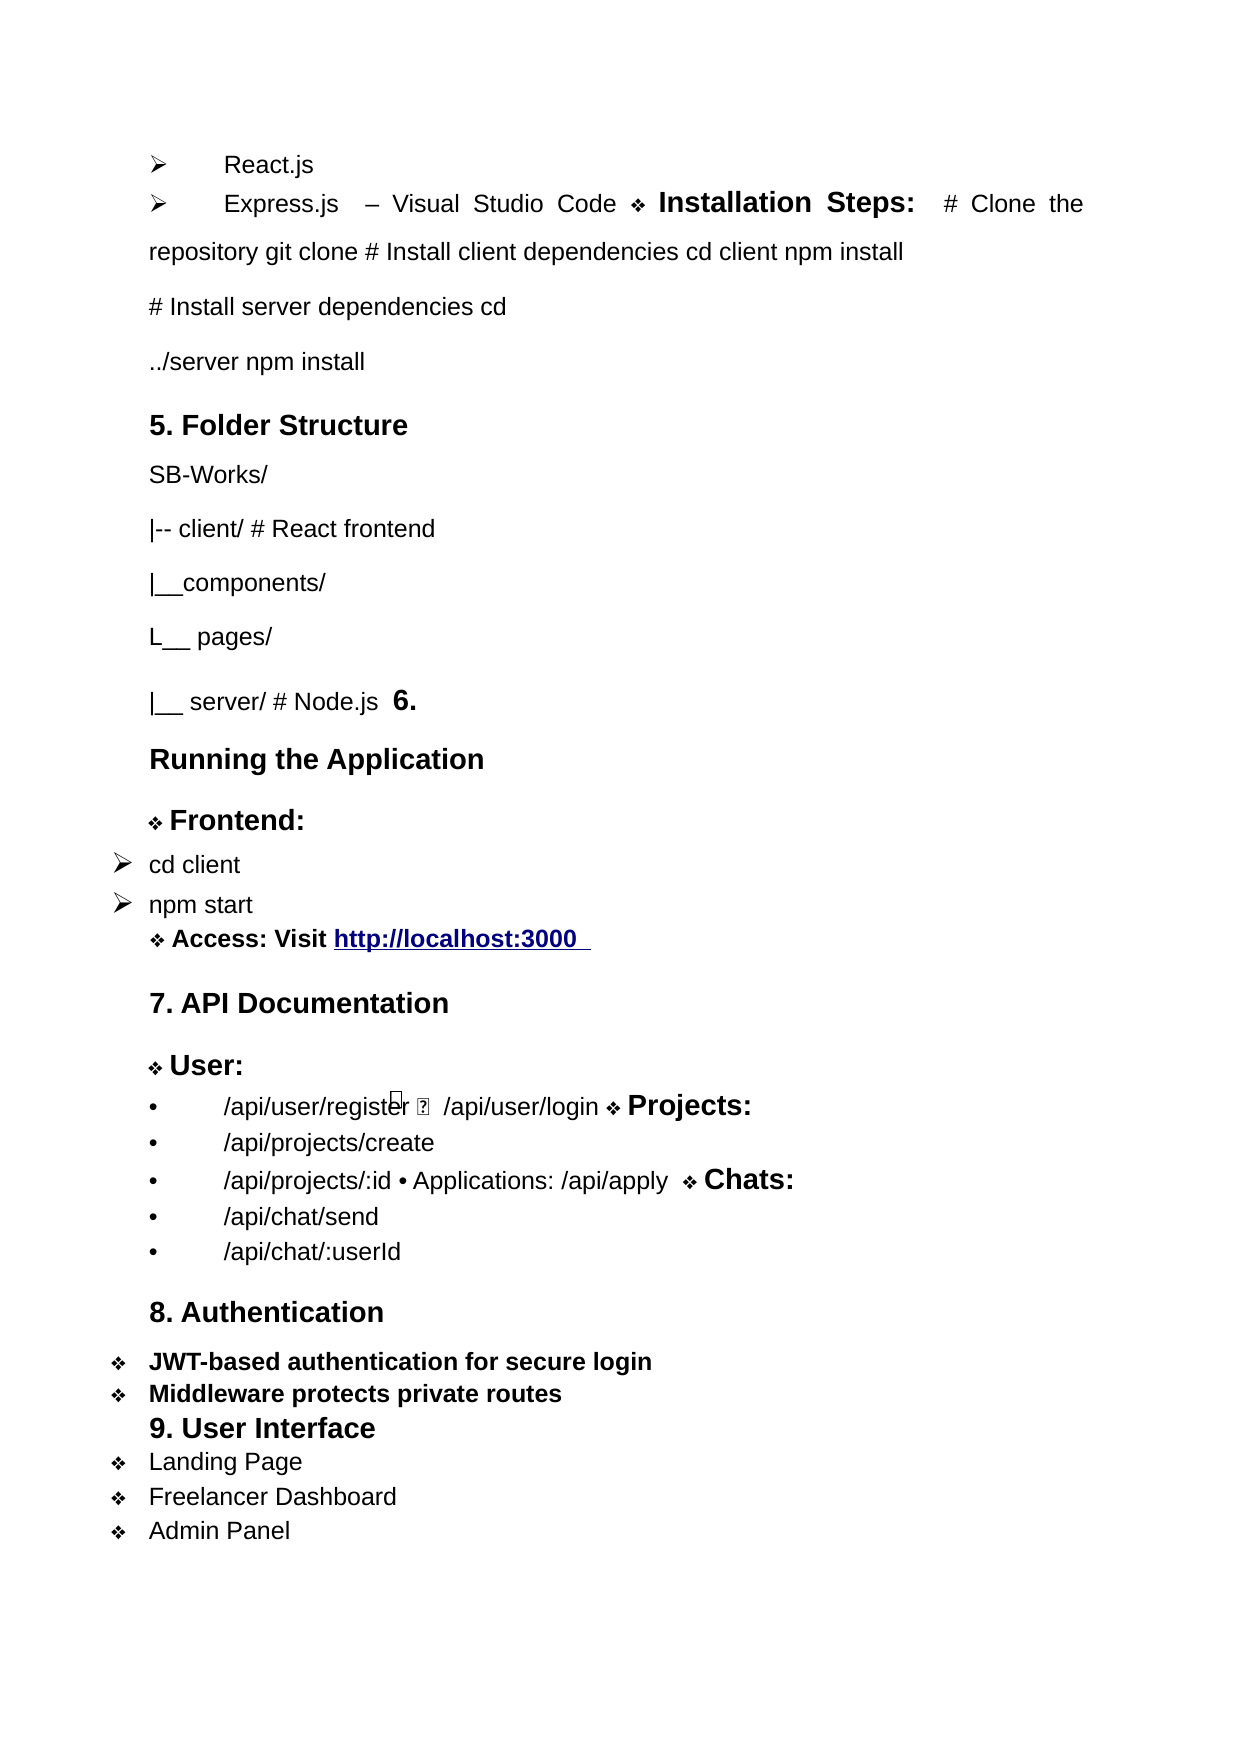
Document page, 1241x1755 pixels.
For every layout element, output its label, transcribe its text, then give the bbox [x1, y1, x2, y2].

text |-- client/ # React frontend [148, 514, 1084, 543]
text SB-Works/ [148, 460, 1084, 488]
list Freelancer Dashboard [111, 1481, 1084, 1510]
list /api/user/register  /api/user/login ❖ Projects: [148, 1087, 1084, 1121]
list React.js [148, 150, 1084, 179]
subtitle 5. Folder Structure [149, 408, 1111, 442]
list cd client [111, 846, 1084, 880]
list /api/chat/send [148, 1202, 1084, 1231]
subtitle 8. Authentication [149, 1295, 1111, 1328]
text |__ server/ # Node.js 6. [148, 683, 1084, 717]
text |__components/ [148, 568, 1084, 597]
list JWT-based authentication for secure login [111, 1347, 1111, 1376]
list Landing Page [111, 1447, 1084, 1476]
text ❖ Access: Visit http://localhost:3000 [150, 924, 1111, 953]
subtitle 9. User Interface [149, 1411, 1111, 1444]
list npm start [111, 887, 1084, 920]
text ❖ Frontend: [148, 803, 1111, 837]
list /api/chat/:userId [148, 1237, 1084, 1265]
list /api/projects/create [148, 1127, 1084, 1156]
list /api/projects/:id • Applications: /api/apply ❖ Chats: [148, 1162, 1084, 1196]
text # Install server dependencies cd [148, 292, 1084, 321]
text L__ pages/ [148, 622, 1084, 651]
text ❖ User: [148, 1048, 1111, 1082]
text ../server npm install [148, 347, 1084, 376]
subtitle Running the Application [149, 742, 1111, 776]
list Express.js – Visual Studio Code ❖ Installation Steps: # Clone the repository git clone # Install client dependencies cd client npm install [148, 184, 1084, 266]
subtitle 7. API Documentation [149, 987, 1111, 1020]
list Admin Panel [111, 1516, 1084, 1545]
list Middleware protects private routes [111, 1379, 1111, 1408]
